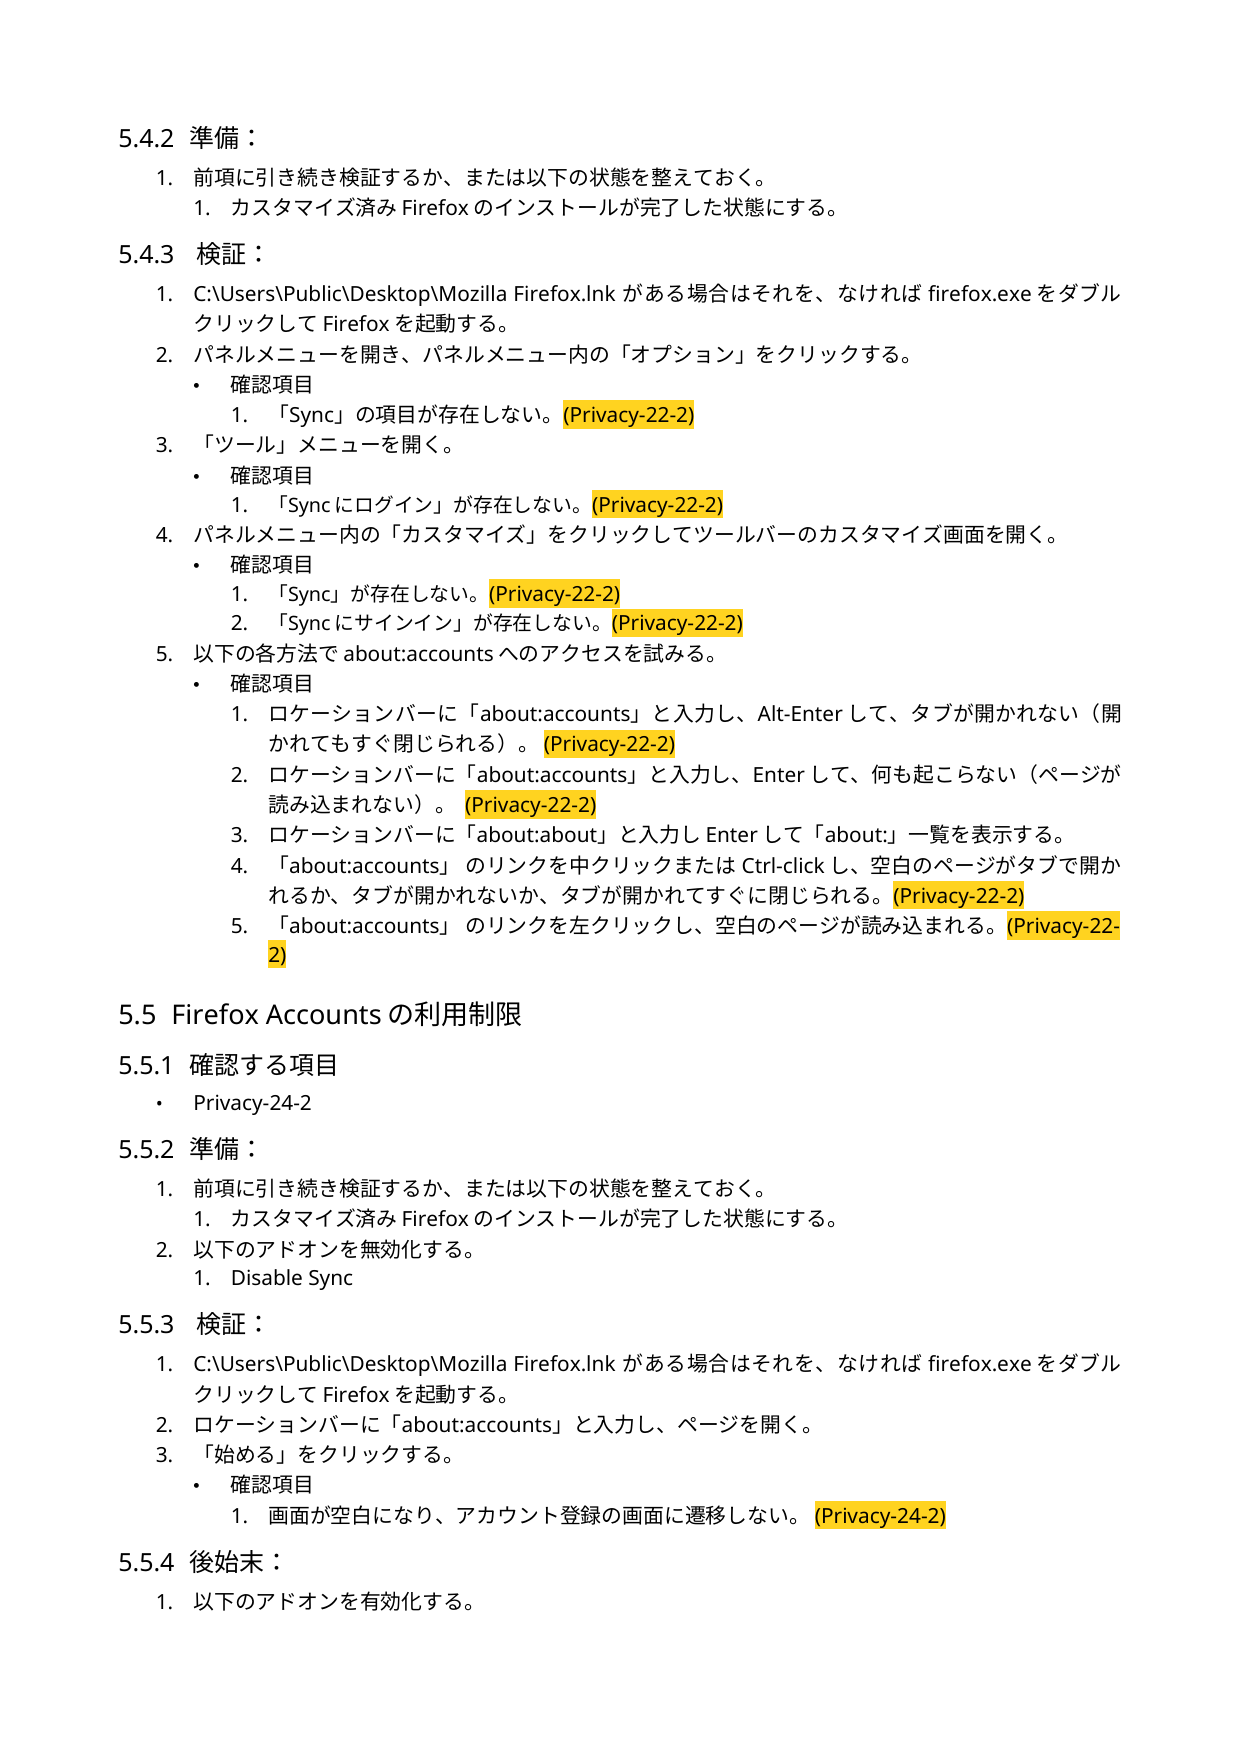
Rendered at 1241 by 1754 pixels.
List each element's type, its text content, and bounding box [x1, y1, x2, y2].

list 確認項目 [193, 667, 1122, 697]
list 画面が空白になり、アカウント登録の画面に遷移しない。 (Privacy-24-2) [231, 1499, 1122, 1529]
list 確認項目 [193, 368, 1122, 398]
list 「Syncにログイン」が存在しない。(Privacy-22-2) [231, 489, 1122, 518]
subtitle 後始末： [118, 1542, 1122, 1578]
list カスタマイズ済みFirefoxのインストールが完了した状態にする。 [193, 1203, 1122, 1233]
list 「ツール」メニューを開く。 [156, 429, 1122, 459]
subtitle 検証： [118, 1305, 1122, 1341]
list 確認項目 [193, 548, 1122, 579]
list パネルメニューを開き、パネルメニュー内の「オプション」をクリックする。 [156, 338, 1122, 368]
list ロケーションバーに「about:about」と入力しEnterして「about:」一覧を表示する。 [231, 819, 1122, 849]
list 確認項目 [193, 459, 1122, 489]
list Disable Sync [193, 1263, 1122, 1292]
list 「Sync」が存在しない。(Privacy-22-2) [620, 579, 1122, 608]
list 前項に引き続き検証するか、または以下の状態を整えておく。 [156, 1172, 1122, 1203]
list ロケーションバーに「about:accounts」と入力し、Enterして、何も起こらない（ページが読み込まれない）。 (Privacy-22-2) [231, 758, 1122, 819]
subtitle 確認する項目 [118, 1046, 1122, 1082]
subtitle Firefox Accountsの利用制限 [118, 993, 1122, 1032]
subtitle 準備： [118, 1130, 1122, 1166]
list Privacy-24-2 [156, 1088, 1122, 1117]
list ロケーションバーに「about:accounts」と入力し、ページを開く。 [156, 1408, 1122, 1438]
list 「about:accounts」 のリンクを左クリックし、空白のページが読み込まれる。(Privacy-22-2) [231, 909, 1122, 968]
list カスタマイズ済みFirefoxのインストールが完了した状態にする。 [193, 191, 1122, 221]
subtitle 検証： [118, 234, 1122, 271]
list 以下のアドオンを無効化する。 [156, 1233, 1122, 1263]
list 「始める」をクリックする。 [156, 1438, 1122, 1469]
list ロケーションバーに「about:accounts」と入力し、Alt-Enterして、タブが開かれない（開かれてもすぐ閉じられる）。 (Privacy-22-2) [231, 697, 1122, 758]
list 「Sync」が存在しない。(Privacy-22-2) [231, 579, 489, 608]
list パネルメニュー内の「カスタマイズ」をクリックしてツールバーのカスタマイズ画面を開く。 [156, 518, 1122, 548]
list 「Sync」の項目が存在しない。(Privacy-22-2) [231, 398, 1122, 429]
list C:\Users\Public\Desktop\Mozilla Firefox.lnk がある場合はそれを、なければfirefox.exeをダブルクリックしてFirefoxを起動する。 [156, 1347, 1122, 1408]
list 前項に引き続き検証するか、または以下の状態を整えておく。 [156, 161, 1122, 191]
list 「about:accounts」 のリンクを中クリックまたはCtrl-clickし、空白のページがタブで開かれるか、タブが開かれないか、タブが開かれてすぐに閉じられる。(Privacy-22-2) [231, 849, 1122, 909]
list 確認項目 [193, 1469, 1122, 1499]
list 以下の各方法でabout:accountsへのアクセスを試みる。 [156, 637, 1122, 667]
list C:\Users\Public\Desktop\Mozilla Firefox.lnk がある場合はそれを、なければfirefox.exeをダブルクリックしてFirefoxを起動する。 [156, 277, 1122, 338]
list 以下のアドオンを有効化する。 [156, 1585, 1122, 1615]
list 「Syncにサインイン」が存在しない。(Privacy-22-2) [231, 608, 1122, 637]
subtitle 準備： [118, 118, 1122, 154]
